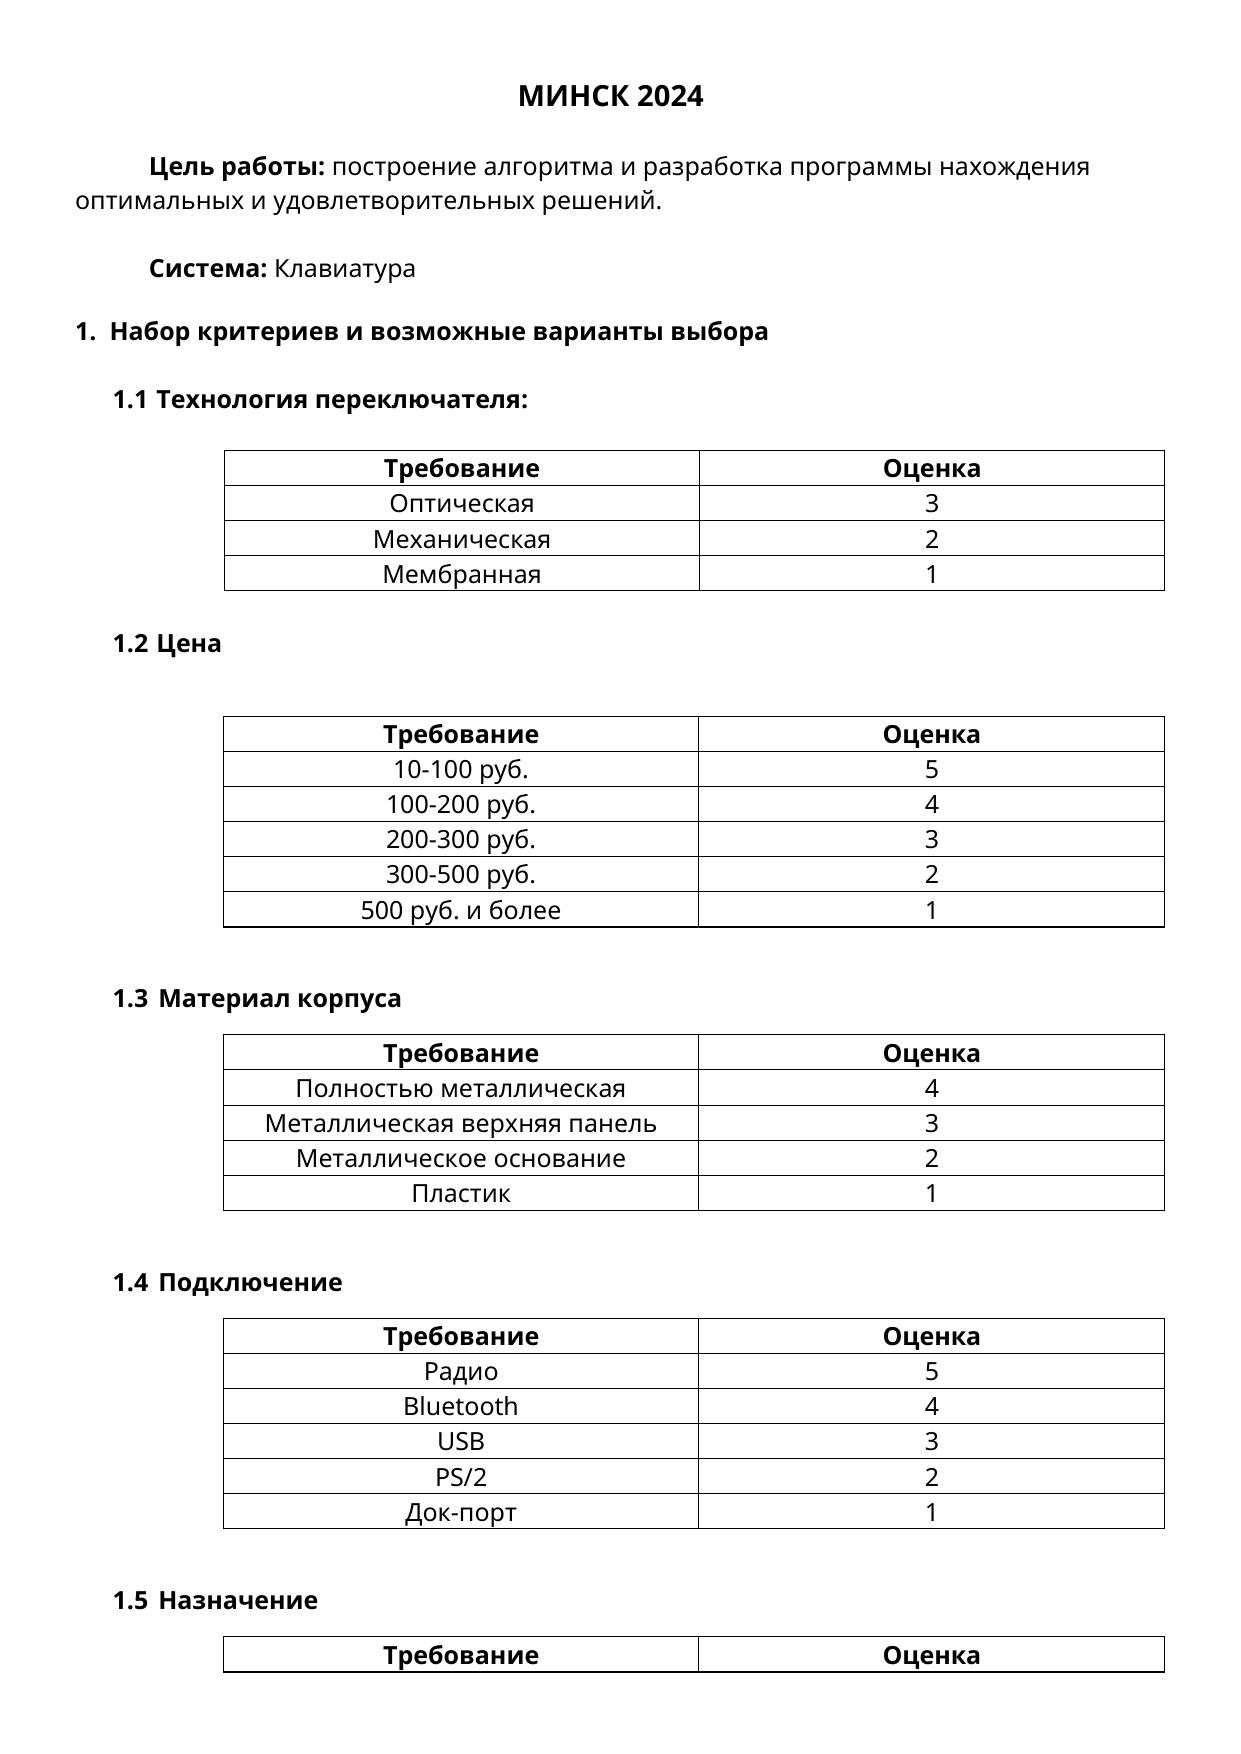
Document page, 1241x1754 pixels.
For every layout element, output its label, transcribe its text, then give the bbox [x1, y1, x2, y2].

table_header Требование [224, 717, 698, 751]
table_cell 2 [699, 1141, 1164, 1175]
table_cell 4 [699, 1389, 1164, 1423]
table_header Оценка [700, 451, 1164, 485]
table_cell 500 руб. и более [224, 892, 698, 926]
table_cell 1 [699, 1494, 1164, 1528]
text Система: Клавиатура [75, 251, 1165, 285]
table_cell 1 [700, 556, 1164, 590]
table_cell Bluetooth [224, 1389, 698, 1423]
table_header Оценка [699, 717, 1164, 751]
table_header Требование [225, 451, 699, 485]
table_header Требование [224, 1319, 698, 1353]
table_cell 10-100 руб. [224, 752, 698, 786]
table_cell 4 [699, 1070, 1164, 1104]
table_cell 1 [699, 1176, 1164, 1210]
table_cell 3 [699, 1106, 1164, 1139]
table_cell USB [224, 1424, 698, 1458]
table_cell 5 [699, 1354, 1164, 1388]
table_cell 5 [699, 752, 1164, 786]
table_cell Металлическая верхняя панель [224, 1106, 698, 1139]
table_cell Механическая [225, 521, 699, 555]
table_header Требование [224, 1637, 698, 1671]
table_cell Оптическая [225, 486, 699, 520]
table_cell Металлическое основание [224, 1141, 698, 1175]
table_cell 200-300 руб. [224, 822, 698, 856]
table_cell Радио [224, 1354, 698, 1388]
table_cell 3 [699, 822, 1164, 856]
table_cell 300-500 руб. [224, 857, 698, 891]
table_cell Мембранная [225, 556, 699, 590]
text 1. Набор критериев и возможные варианты выбора [75, 314, 1165, 348]
list Назначение [112, 1583, 1165, 1617]
table_header Оценка [699, 1035, 1164, 1069]
table_cell 100-200 руб. [224, 787, 698, 821]
list Технология переключателя: [112, 382, 1165, 416]
table_cell 3 [699, 1424, 1164, 1458]
table_header Оценка [699, 1637, 1164, 1671]
table_cell 1 [699, 892, 1164, 926]
table_cell Полностью металлическая [224, 1070, 698, 1104]
table_cell Пластик [224, 1176, 698, 1210]
table_cell 2 [699, 1459, 1164, 1493]
table_header Оценка [699, 1319, 1164, 1353]
table_header Требование [224, 1035, 698, 1069]
text Цель работы: построение алгоритма и разработка программы нахождения оптимальных и удовлетворительных решений. [75, 149, 1165, 217]
table_cell 2 [700, 521, 1164, 555]
table_cell 4 [699, 787, 1164, 821]
list Цена [112, 626, 1165, 659]
table_cell Док-порт [224, 1494, 698, 1528]
text МИНСК 2024 [444, 75, 1165, 115]
list Подключение [112, 1264, 1165, 1298]
table_cell 2 [699, 857, 1164, 891]
table_cell PS/2 [224, 1459, 698, 1493]
table_cell 3 [700, 486, 1164, 520]
list Материал корпуса [112, 981, 1165, 1015]
